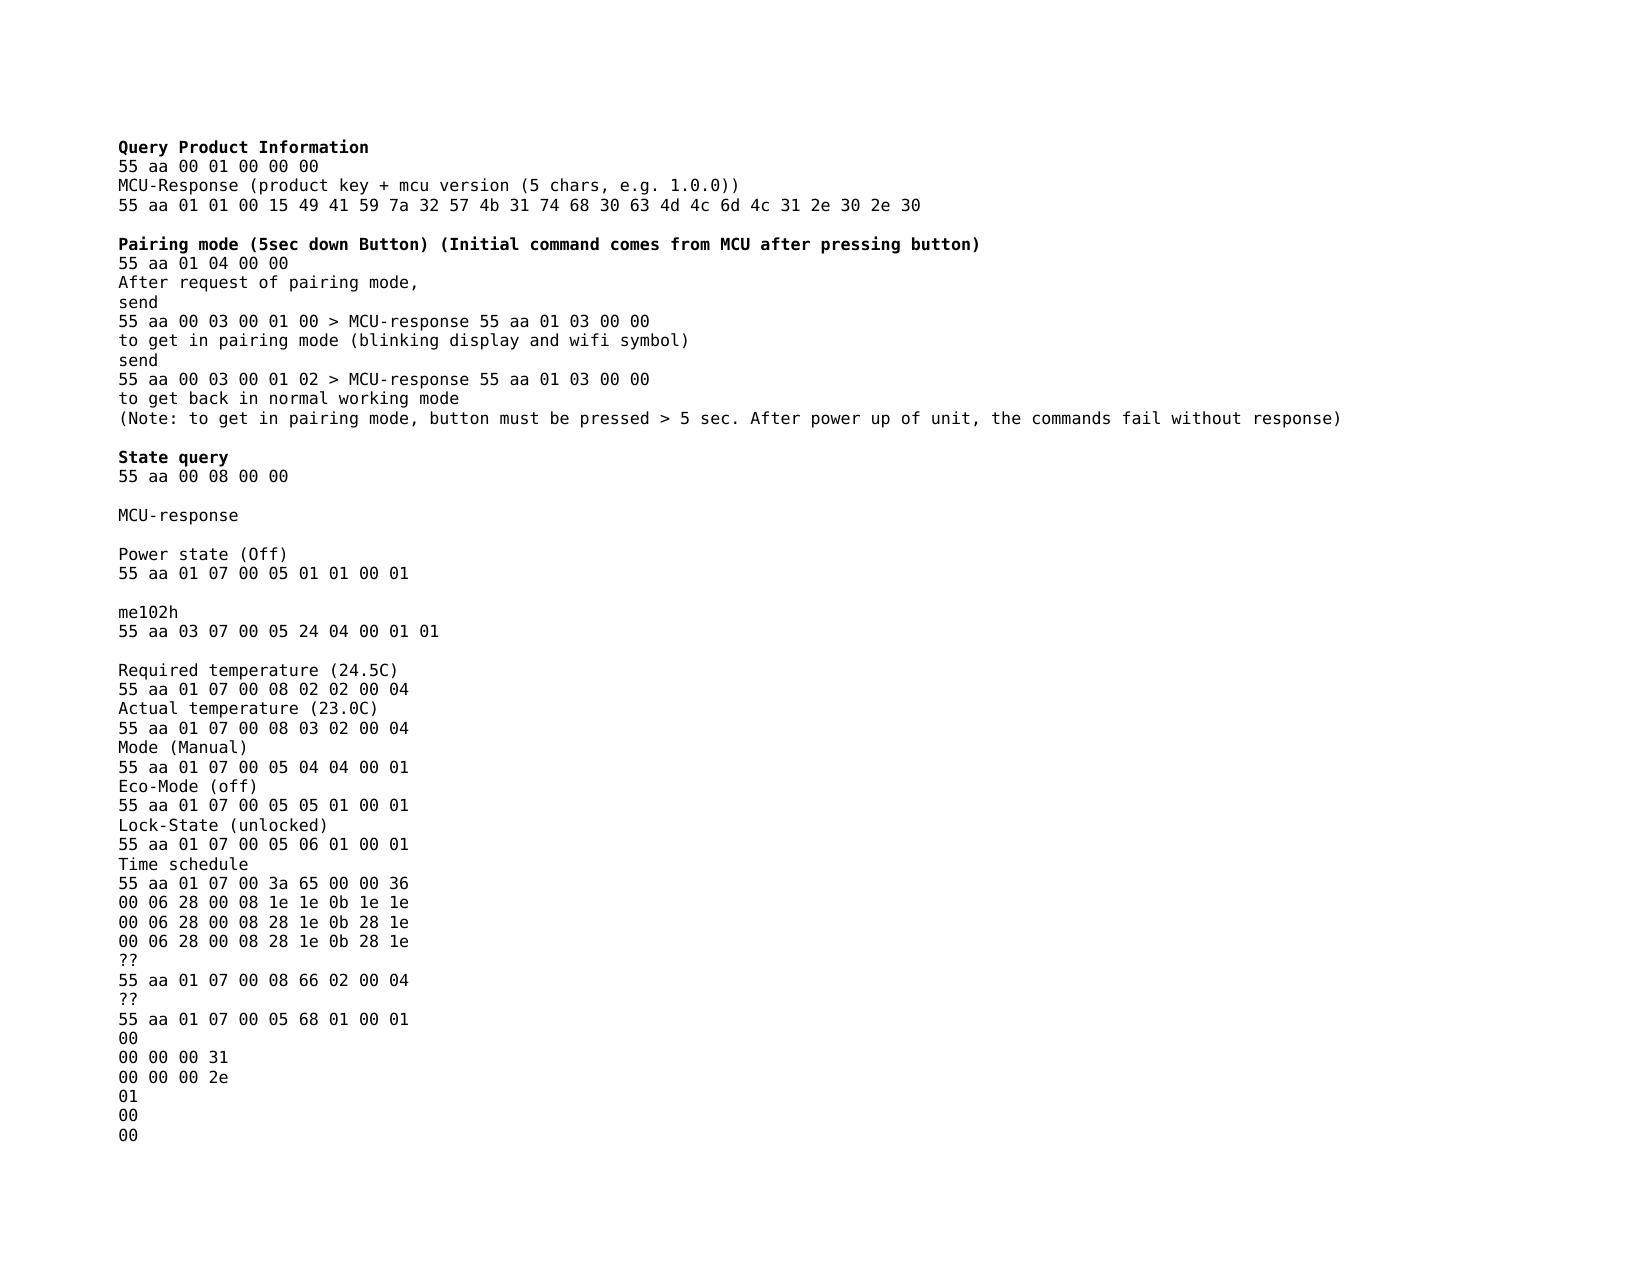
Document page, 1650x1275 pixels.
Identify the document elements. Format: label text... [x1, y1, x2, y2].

text (Note: to get in pairing mode, button must be pressed > 5 sec. After power up of unit, the commands fail without response) [118, 409, 1532, 428]
text Eco-Mode (off) [118, 777, 1532, 796]
text MCU-response [118, 506, 1532, 525]
text 55 aa 00 01 00 00 00 [118, 157, 1532, 176]
text Time schedule [118, 854, 1532, 874]
text Power state (Off) [118, 544, 1532, 564]
text 01 [118, 1087, 1532, 1106]
text ?? [118, 951, 1532, 971]
text State query [118, 447, 1532, 467]
text send [118, 292, 1532, 312]
text 55 aa 00 03 00 01 02 > MCU-response 55 aa 01 03 00 00 [118, 370, 1532, 389]
text 00 06 28 00 08 1e 1e 0b 1e 1e [118, 893, 1532, 912]
text 55 aa 01 07 00 05 05 01 00 01 [118, 796, 1532, 816]
text Actual temperature (23.0C) [118, 699, 1532, 719]
text Pairing mode (5sec down Button) (Initial command comes from MCU after pressing button) [118, 234, 1532, 254]
text ?? [118, 990, 1532, 1009]
text 00 06 28 00 08 28 1e 0b 28 1e [118, 912, 1532, 932]
text 55 aa 01 07 00 3a 65 00 00 36 [118, 874, 1532, 893]
text 00 [118, 1106, 1532, 1126]
text 55 aa 00 03 00 01 00 > MCU-response 55 aa 01 03 00 00 [118, 312, 1532, 331]
text 55 aa 03 07 00 05 24 04 00 01 01 [118, 622, 1532, 641]
text 00 00 00 2e [118, 1067, 1532, 1087]
text 00 00 00 31 [118, 1048, 1532, 1067]
text 00 06 28 00 08 28 1e 0b 28 1e [118, 932, 1532, 951]
text Required temperature (24.5C) [118, 661, 1532, 680]
text 55 aa 01 07 00 05 68 01 00 01 [118, 1009, 1532, 1029]
text Lock-State (unlocked) [118, 816, 1532, 835]
text MCU-Response (product key + mcu version (5 chars, e.g. 1.0.0)) [118, 176, 1532, 196]
text 00 [118, 1126, 1532, 1145]
text to get in pairing mode (blinking display and wifi symbol) [118, 331, 1532, 351]
text to get back in normal working mode [118, 389, 1532, 409]
text 55 aa 01 01 00 15 49 41 59 7a 32 57 4b 31 74 68 30 63 4d 4c 6d 4c 31 2e 30 2e 30 [118, 196, 1532, 215]
text 55 aa 00 08 00 00 [118, 467, 1532, 486]
text 55 aa 01 07 00 05 01 01 00 01 [118, 564, 1532, 583]
text Query Product Information [118, 137, 1532, 157]
text 55 aa 01 07 00 05 04 04 00 01 [118, 757, 1532, 777]
text After request of pairing mode, [118, 273, 1532, 292]
text 55 aa 01 07 00 08 02 02 00 04 [118, 680, 1532, 699]
text 55 aa 01 07 00 05 06 01 00 01 [118, 835, 1532, 854]
text 00 [118, 1029, 1532, 1048]
text 55 aa 01 04 00 00 [118, 254, 1532, 273]
text me102h [118, 602, 1532, 622]
text send [118, 351, 1532, 370]
text Mode (Manual) [118, 738, 1532, 757]
text 55 aa 01 07 00 08 66 02 00 04 [118, 971, 1532, 990]
text 55 aa 01 07 00 08 03 02 00 04 [118, 719, 1532, 738]
